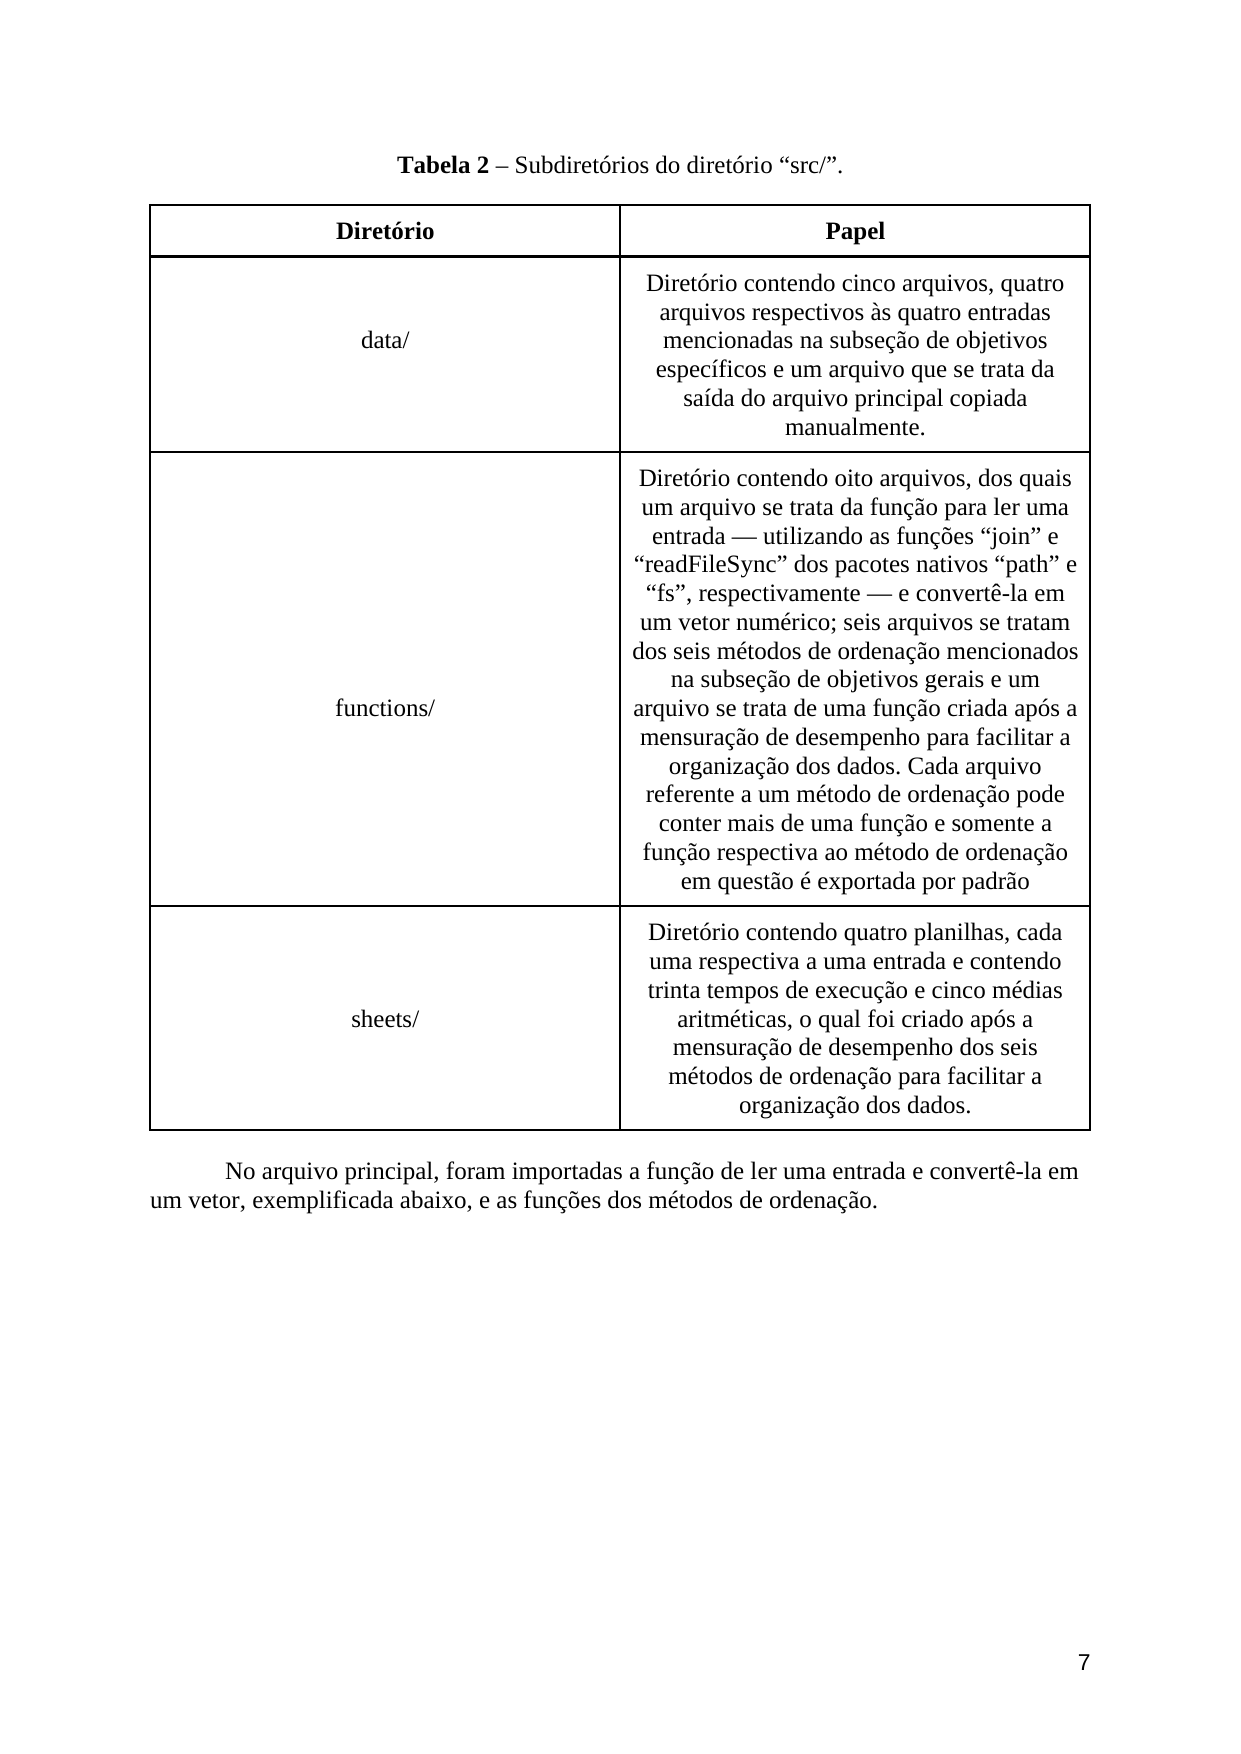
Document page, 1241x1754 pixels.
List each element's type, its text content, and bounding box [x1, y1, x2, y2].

table_header Papel [621, 206, 1089, 255]
table_cell Diretório contendo oito arquivos, dos quais um arquivo se trata da função para ler uma entrada — utilizando as funções “join” e “readFileSync” dos pacotes nativos “path” e “fs”, respectivamente — e convertê-la em um vetor numérico; seis arquivos se tratam dos seis métodos de ordenação mencionados na subseção de objetivos gerais e um arquivo se trata de uma função criada após a mensuração de desempenho para facilitar a organização dos dados. Cada arquivo referente a um método de ordenação pode conter mais de uma função e somente a função respectiva ao método de ordenação em questão é exportada por padrão [621, 453, 1089, 905]
table_cell sheets/ [151, 907, 619, 1129]
table_header Diretório [151, 206, 619, 255]
table_cell functions/ [151, 453, 619, 905]
text Tabela 2 – Subdiretórios do diretório “src/”. [150, 150, 1090, 179]
table_cell data/ [151, 258, 619, 451]
table_cell Diretório contendo quatro planilhas, cada uma respectiva a uma entrada e contendo trinta tempos de execução e cinco médias aritméticas, o qual foi criado após a mensuração de desempenho dos seis métodos de ordenação para facilitar a organização dos dados. [621, 907, 1089, 1129]
text No arquivo principal, foram importadas a função de ler uma entrada e convertê-la em um vetor, exemplificada abaixo, e as funções dos métodos de ordenação. [150, 1156, 1090, 1214]
table_cell Diretório contendo cinco arquivos, quatro arquivos respectivos às quatro entradas mencionadas na subseção de objetivos específicos e um arquivo que se trata da saída do arquivo principal copiada manualmente. [621, 258, 1089, 451]
